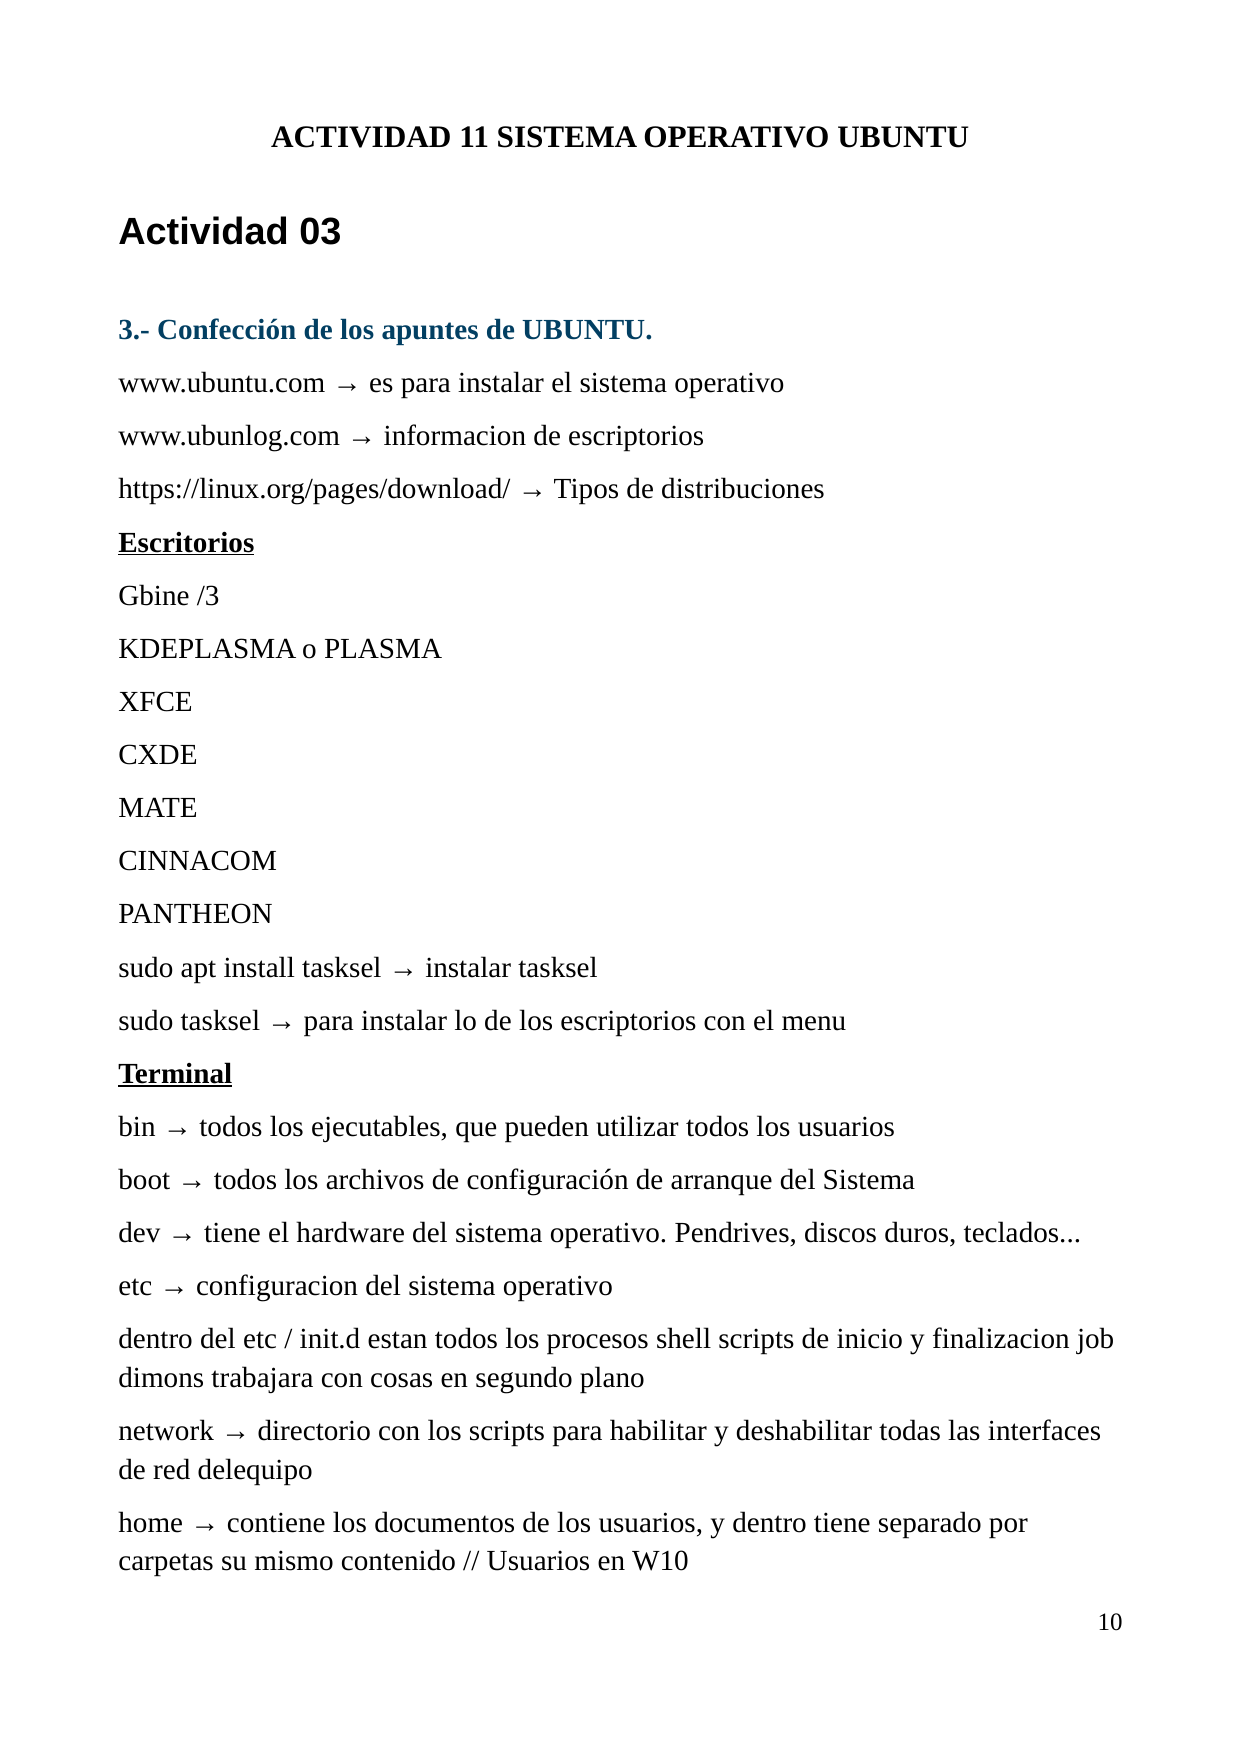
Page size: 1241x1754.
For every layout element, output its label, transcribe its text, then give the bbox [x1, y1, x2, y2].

text network → directorio con los scripts para habilitar y deshabilitar todas las interfaces de red delequipo [118, 1413, 1122, 1485]
text boot → todos los archivos de configuración de arranque del Sistema [118, 1162, 1122, 1196]
text Escritorios [118, 525, 1122, 558]
text XFCE [118, 684, 1122, 718]
text sudo apt install tasksel → instalar tasksel [118, 950, 1122, 983]
text Gbine /3 [118, 578, 1122, 611]
subtitle Actividad 03 [118, 208, 1122, 252]
text https://linux.org/pages/download/ → Tipos de distribuciones [118, 472, 1122, 505]
text www.ubuntu.com → es para instalar el sistema operativo [118, 365, 1122, 399]
text MATE [118, 790, 1122, 824]
text KDEPLASMA o PLASMA [118, 631, 1122, 664]
text bin → todos los ejecutables, que pueden utilizar todos los usuarios [118, 1109, 1122, 1143]
text Terminal [118, 1056, 1122, 1089]
text dentro del etc / init.d estan todos los procesos shell scripts de inicio y finalizacion job dimons trabajara con cosas en segundo plano [118, 1322, 1122, 1394]
text CXDE [118, 737, 1122, 771]
text dev → tiene el hardware del sistema operativo. Pendrives, discos duros, teclados... [118, 1215, 1122, 1249]
text etc → configuracion del sistema operativo [118, 1268, 1122, 1302]
text 3.- Confección de los apuntes de UBUNTU. [118, 312, 1122, 346]
text PANTHEON [118, 897, 1122, 930]
text CINNACOM [118, 843, 1122, 877]
text sudo tasksel → para instalar lo de los escriptorios con el menu [118, 1003, 1122, 1036]
text home → contiene los documentos de los usuarios, y dentro tiene separado por carpetas su mismo contenido // Usuarios en W10 [118, 1505, 1122, 1577]
text www.ubunlog.com → informacion de escriptorios [118, 418, 1122, 452]
